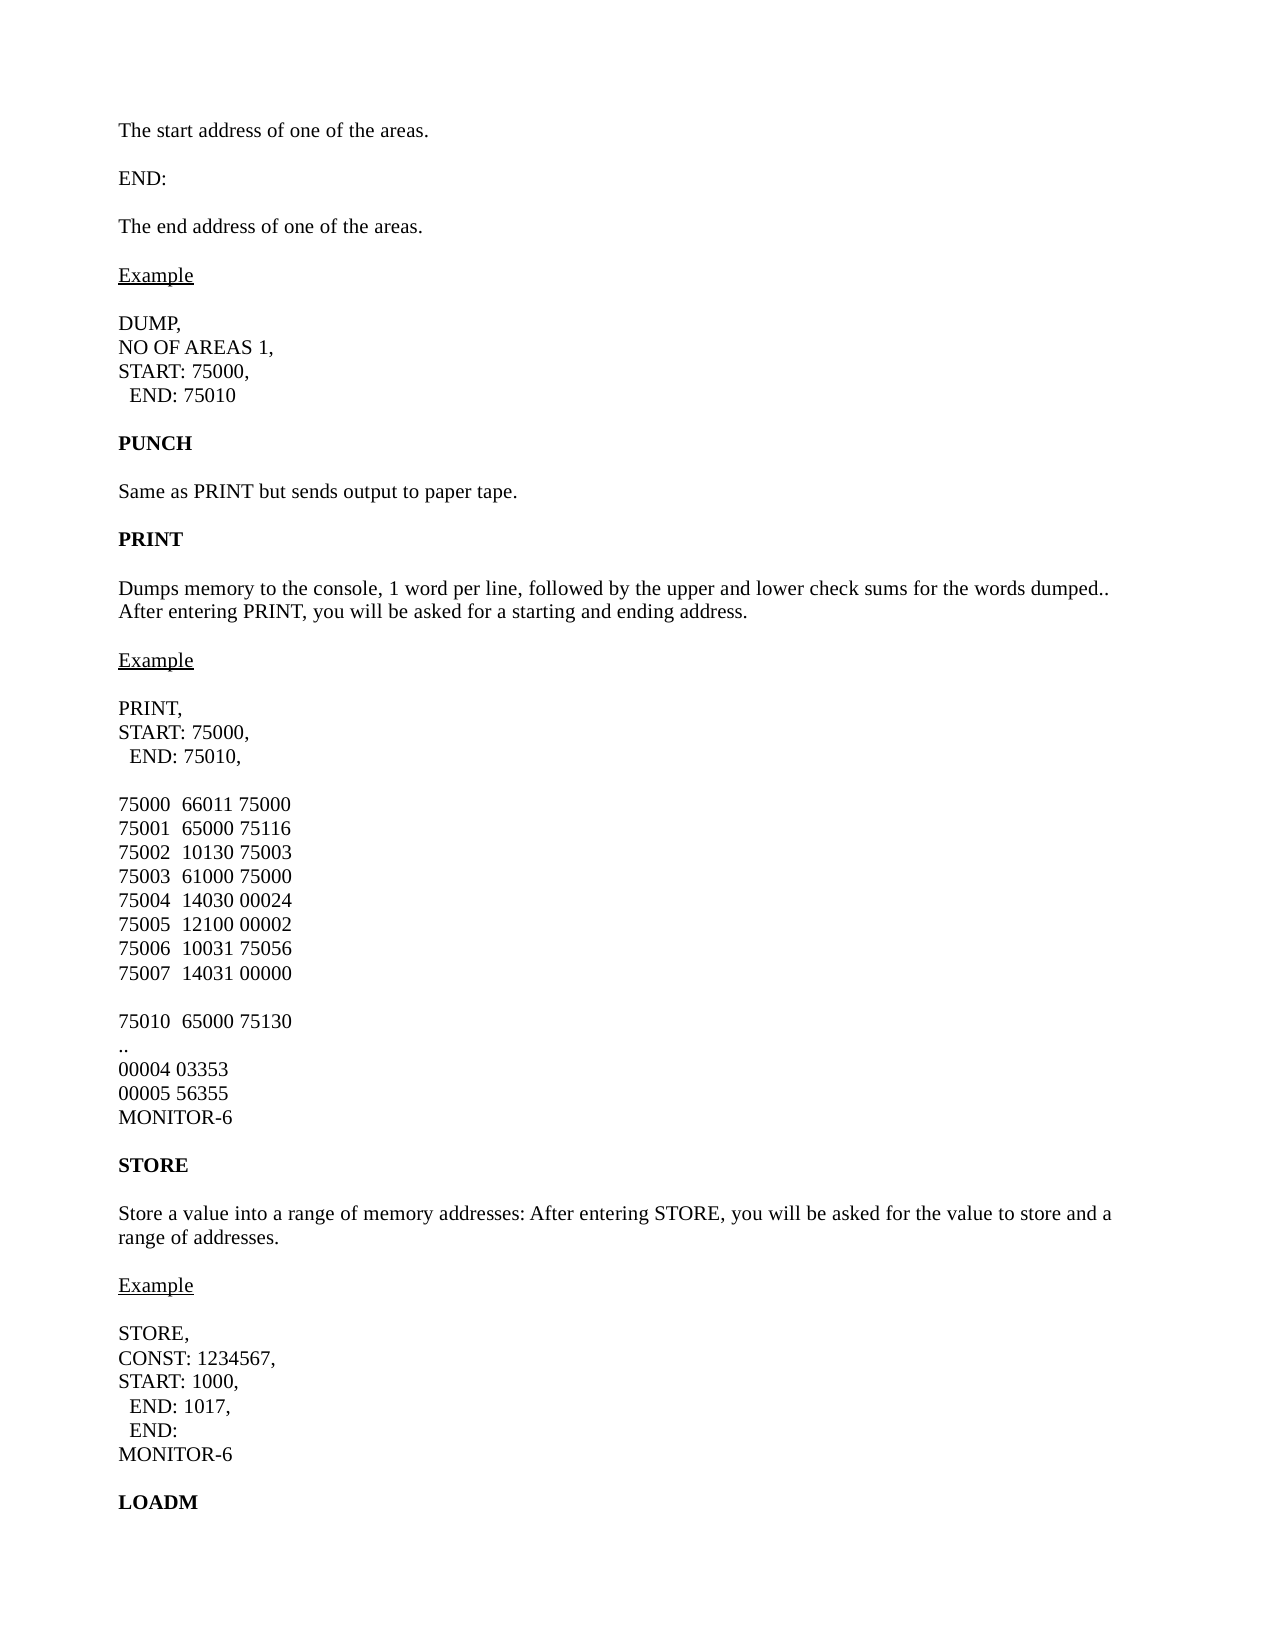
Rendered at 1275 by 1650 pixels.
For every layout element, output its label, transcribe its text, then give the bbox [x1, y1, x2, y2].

text 75010 65000 75130 [118, 1008, 1157, 1032]
text 00005 56355 [118, 1081, 1157, 1105]
text The end address of one of the areas. [118, 214, 1157, 238]
text START: 75000, [118, 359, 1157, 383]
text END: [118, 166, 1157, 190]
text Store a value into a range of memory addresses: After entering STORE, you will be asked for the value to store and a range of addresses. [118, 1201, 1157, 1249]
text STORE, [118, 1321, 1157, 1345]
text PUNCH [118, 431, 1157, 455]
text END: [118, 1417, 1157, 1442]
text 75004 14030 00024 [118, 888, 1157, 912]
text PRINT [118, 527, 1157, 551]
text END: 75010, [118, 744, 1157, 768]
text START: 1000, [118, 1369, 1157, 1393]
text Dumps memory to the console, 1 word per line, followed by the upper and lower check sums for the words dumped.. After entering PRINT, you will be asked for a starting and ending address. [118, 575, 1157, 623]
text Example [118, 647, 1157, 672]
text 75006 10031 75056 [118, 936, 1157, 960]
text MONITOR-6 [118, 1442, 1157, 1466]
text 75001 65000 75116 [118, 816, 1157, 840]
text NO OF AREAS 1, [118, 335, 1157, 359]
text 75003 61000 75000 [118, 864, 1157, 888]
text Example [118, 262, 1157, 287]
text .. [118, 1032, 1157, 1057]
text START: 75000, [118, 720, 1157, 744]
text LOADM [118, 1490, 1157, 1514]
text 75000 66011 75000 [118, 792, 1157, 816]
text 00004 03353 [118, 1057, 1157, 1081]
text STORE [118, 1153, 1157, 1177]
text END: 1017, [118, 1393, 1157, 1417]
text Example [118, 1273, 1157, 1297]
text 75005 12100 00002 [118, 912, 1157, 936]
text Same as PRINT but sends output to paper tape. [118, 479, 1157, 503]
text CONST: 1234567, [118, 1345, 1157, 1369]
text The start address of one of the areas. [118, 118, 1157, 142]
text DUMP, [118, 311, 1157, 335]
text 75002 10130 75003 [118, 840, 1157, 864]
text PRINT, [118, 696, 1157, 720]
text END: 75010 [118, 383, 1157, 407]
text 75007 14031 00000 [118, 960, 1157, 984]
text MONITOR-6 [118, 1105, 1157, 1129]
